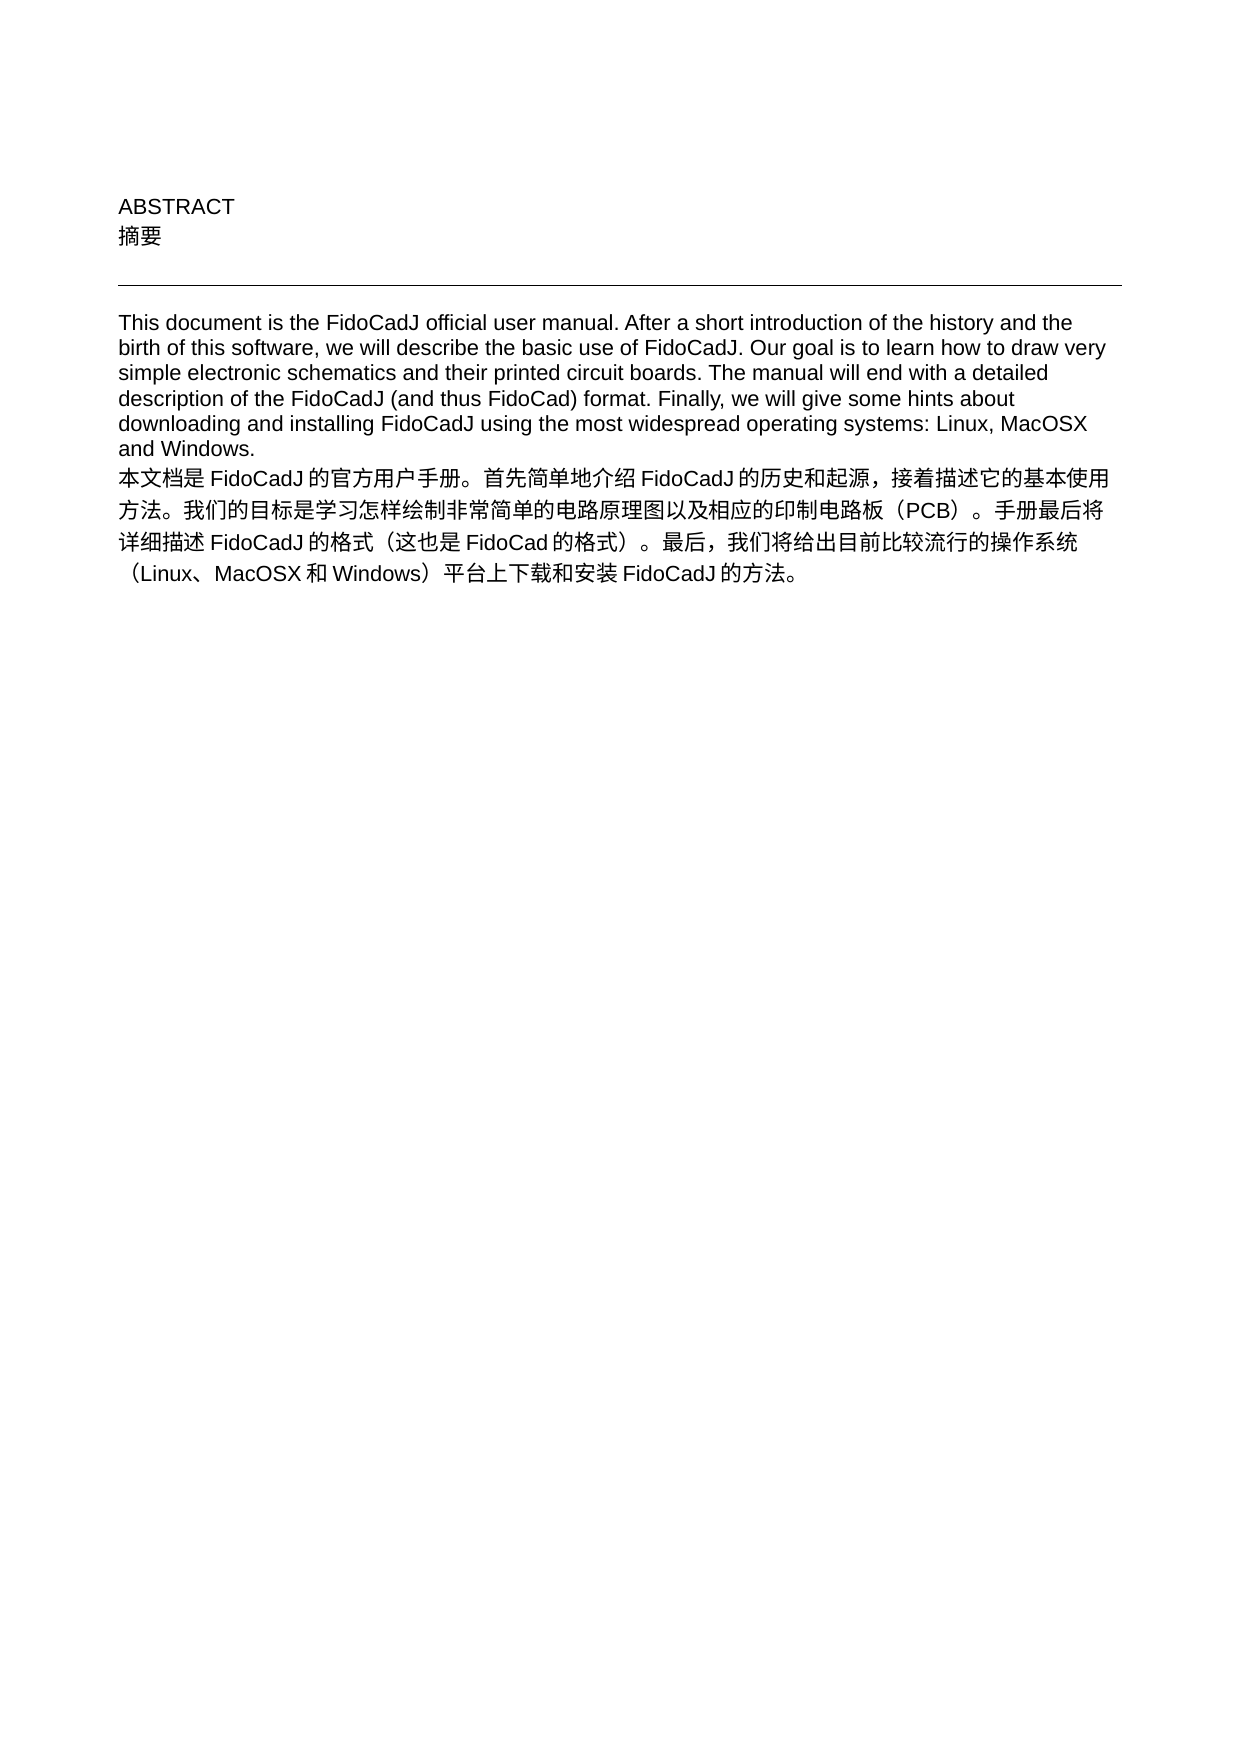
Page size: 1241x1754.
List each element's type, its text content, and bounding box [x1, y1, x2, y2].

text 摘要 [118, 219, 1122, 251]
text This document is the FidoCadJ official user manual. After a short introduction of the history and the birth of this software, we will describe the basic use of FidoCadJ. Our goal is to learn how to draw very simple electronic schematics and their printed circuit boards. The manual will end with a detailed description of the FidoCadJ (and thus FidoCad) format. Finally, we will give some hints about downloading and installing FidoCadJ using the most widespread operating systems: Linux, MacOSX and Windows. [118, 310, 1122, 461]
text ABSTRACT [118, 194, 1122, 219]
text 本文档是FidoCadJ的官方用户手册。首先简单地介绍FidoCadJ的历史和起源，接着描述它的基本使用方法。我们的目标是学习怎样绘制非常简单的电路原理图以及相应的印制电路板（PCB）。手册最后将详细描述FidoCadJ的格式（这也是FidoCad的格式）。最后，我们将给出目前比较流行的操作系统（Linux、MacOSX和Windows）平台上下载和安装FidoCadJ的方法。 [118, 461, 1122, 588]
